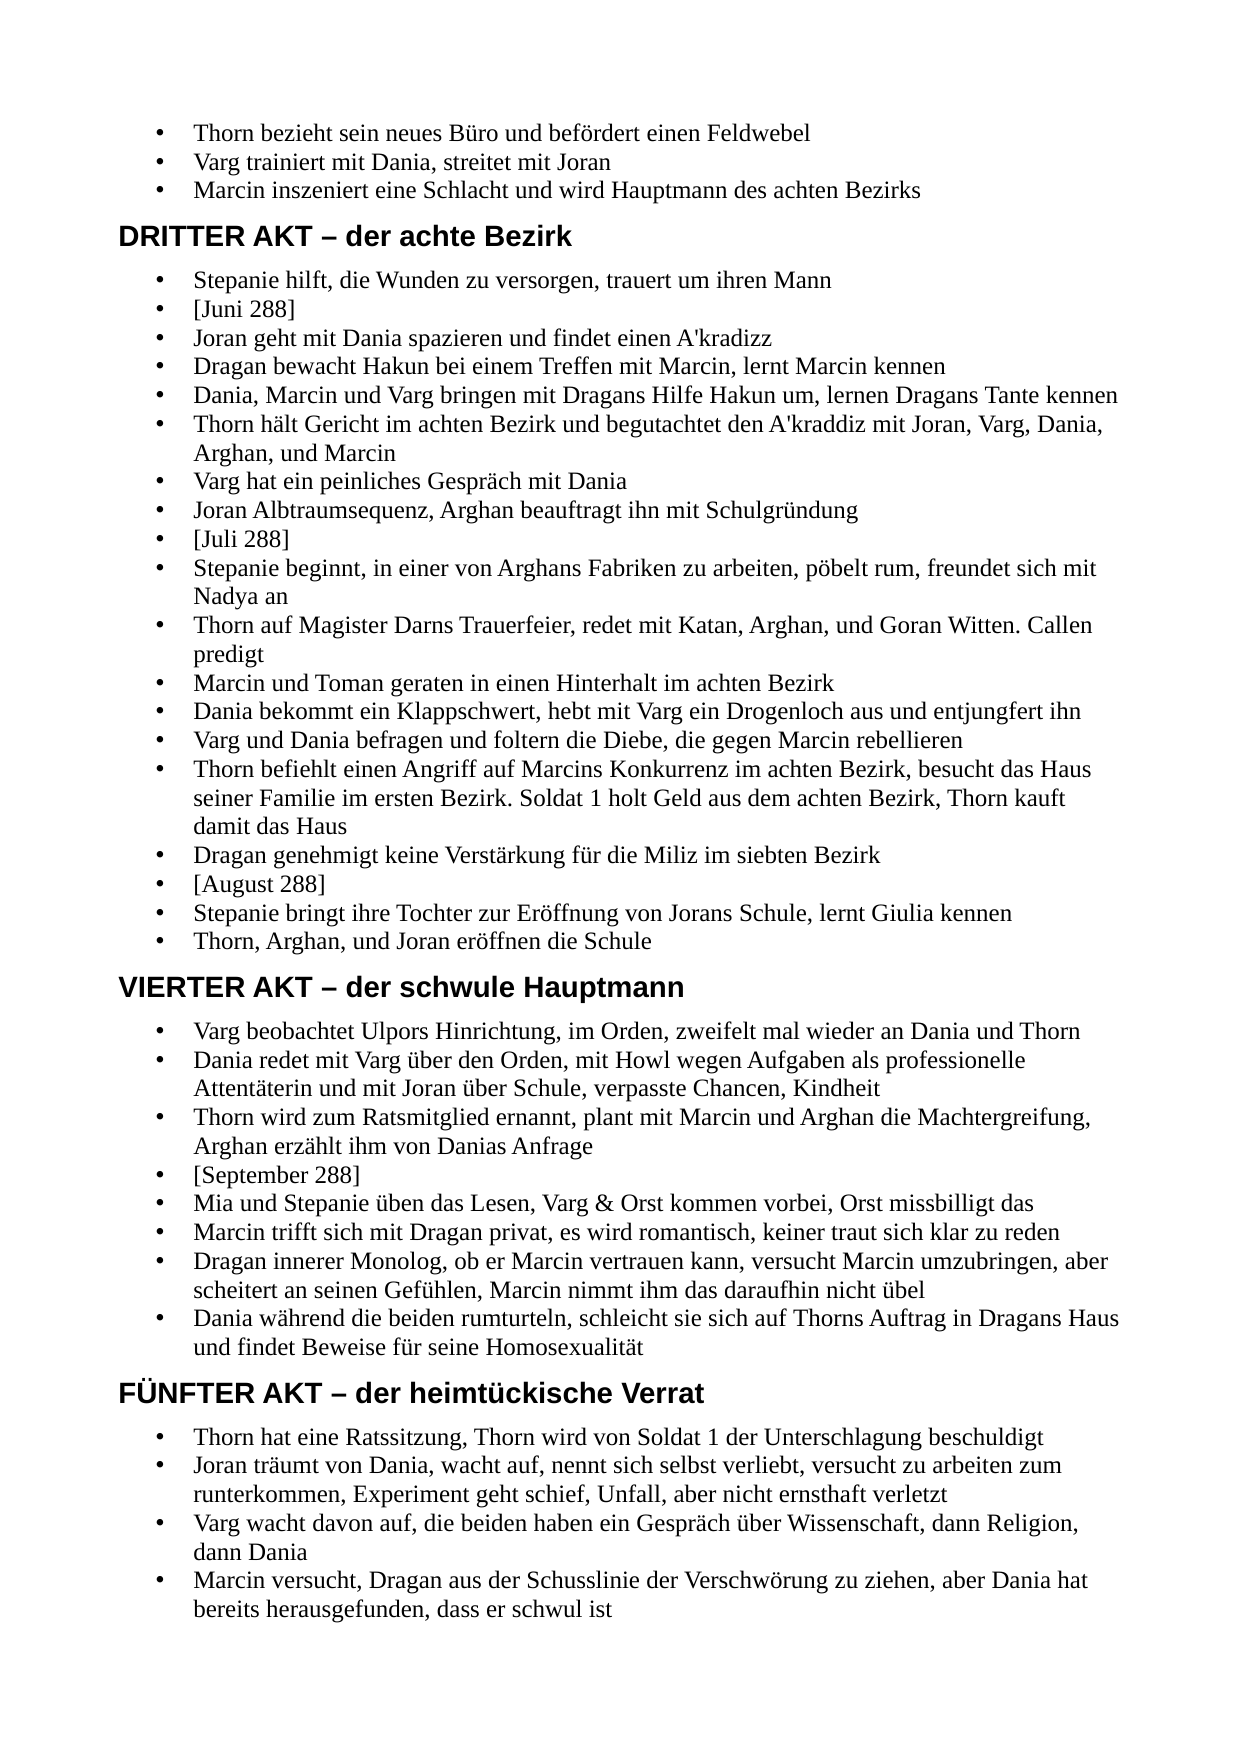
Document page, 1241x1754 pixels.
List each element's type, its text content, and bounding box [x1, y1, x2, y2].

list [August 288] [156, 869, 1122, 898]
list [September 288] [156, 1160, 1122, 1188]
list Dania bekommt ein Klappschwert, hebt mit Varg ein Drogenloch aus und entjungfert ihn [156, 696, 1122, 725]
list Joran Albtraumsequenz, Arghan beauftragt ihn mit Schulgründung [156, 495, 1122, 524]
list Thorn befiehlt einen Angriff auf Marcins Konkurrenz im achten Bezirk, besucht das Haus seiner Familie im ersten Bezirk. Soldat 1 holt Geld aus dem achten Bezirk, Thorn kauft damit das Haus [156, 754, 1122, 840]
list Dragan innerer Monolog, ob er Marcin vertrauen kann, versucht Marcin umzubringen, aber scheitert an seinen Gefühlen, Marcin nimmt ihm das daraufhin nicht übel [156, 1246, 1122, 1303]
list Stepanie beginnt, in einer von Arghans Fabriken zu arbeiten, pöbelt rum, freundet sich mit Nadya an [156, 553, 1122, 610]
list Joran geht mit Dania spazieren und findet einen A'kradizz [156, 323, 1122, 351]
list Thorn auf Magister Darns Trauerfeier, redet mit Katan, Arghan, und Goran Witten. Callen predigt [156, 610, 1122, 668]
list Dragan bewacht Hakun bei einem Treffen mit Marcin, lernt Marcin kennen [156, 351, 1122, 380]
list Joran träumt von Dania, wacht auf, nennt sich selbst verliebt, versucht zu arbeiten zum runterkommen, Experiment geht schief, Unfall, aber nicht ernsthaft verletzt [156, 1451, 1122, 1508]
list Varg und Dania befragen und foltern die Diebe, die gegen Marcin rebellieren [156, 725, 1122, 754]
subtitle VIERTER AKT – der schwule Hauptmann [118, 970, 1122, 1003]
list Dragan genehmigt keine Verstärkung für die Miliz im siebten Bezirk [156, 840, 1122, 869]
list Thorn, Arghan, und Joran eröffnen die Schule [156, 926, 1122, 955]
list [Juli 288] [156, 524, 1122, 553]
list Dania redet mit Varg über den Orden, mit Howl wegen Aufgaben als professionelle Attentäterin und mit Joran über Schule, verpasste Chancen, Kindheit [156, 1045, 1122, 1102]
list Dania während die beiden rumturteln, schleicht sie sich auf Thorns Auftrag in Dragans Haus und findet Beweise für seine Homosexualität [156, 1303, 1122, 1361]
list Thorn hat eine Ratssitzung, Thorn wird von Soldat 1 der Unterschlagung beschuldigt [156, 1422, 1122, 1451]
list Varg wacht davon auf, die beiden haben ein Gespräch über Wissenschaft, dann Religion, dann Dania [156, 1508, 1122, 1566]
list Varg hat ein peinliches Gespräch mit Dania [156, 466, 1122, 495]
list [Juni 288] [156, 294, 1122, 323]
list Dania, Marcin und Varg bringen mit Dragans Hilfe Hakun um, lernen Dragans Tante kennen [156, 380, 1122, 409]
list Thorn hält Gericht im achten Bezirk und begutachtet den A'kraddiz mit Joran, Varg, Dania, Arghan, und Marcin [156, 409, 1122, 466]
list Marcin inszeniert eine Schlacht und wird Hauptmann des achten Bezirks [156, 176, 1122, 204]
list Marcin trifft sich mit Dragan privat, es wird romantisch, keiner traut sich klar zu reden [156, 1217, 1122, 1246]
list Varg beobachtet Ulpors Hinrichtung, im Orden, zweifelt mal wieder an Dania und Thorn [156, 1016, 1122, 1045]
list Marcin versucht, Dragan aus der Schusslinie der Verschwörung zu ziehen, aber Dania hat bereits herausgefunden, dass er schwul ist [156, 1566, 1122, 1623]
list Marcin und Toman geraten in einen Hinterhalt im achten Bezirk [156, 668, 1122, 696]
list Stepanie bringt ihre Tochter zur Eröffnung von Jorans Schule, lernt Giulia kennen [156, 898, 1122, 926]
list Mia und Stepanie üben das Lesen, Varg & Orst kommen vorbei, Orst missbilligt das [156, 1188, 1122, 1217]
list Thorn wird zum Ratsmitglied ernannt, plant mit Marcin und Arghan die Machtergreifung, Arghan erzählt ihm von Danias Anfrage [156, 1102, 1122, 1160]
list Thorn bezieht sein neues Büro und befördert einen Feldwebel [156, 118, 1122, 147]
subtitle DRITTER AKT – der achte Bezirk [118, 219, 1122, 253]
list Stepanie hilft, die Wunden zu versorgen, trauert um ihren Mann [156, 265, 1122, 294]
subtitle FÜNFTER AKT – der heimtückische Verrat [118, 1376, 1122, 1409]
list Varg trainiert mit Dania, streitet mit Joran [156, 147, 1122, 176]
